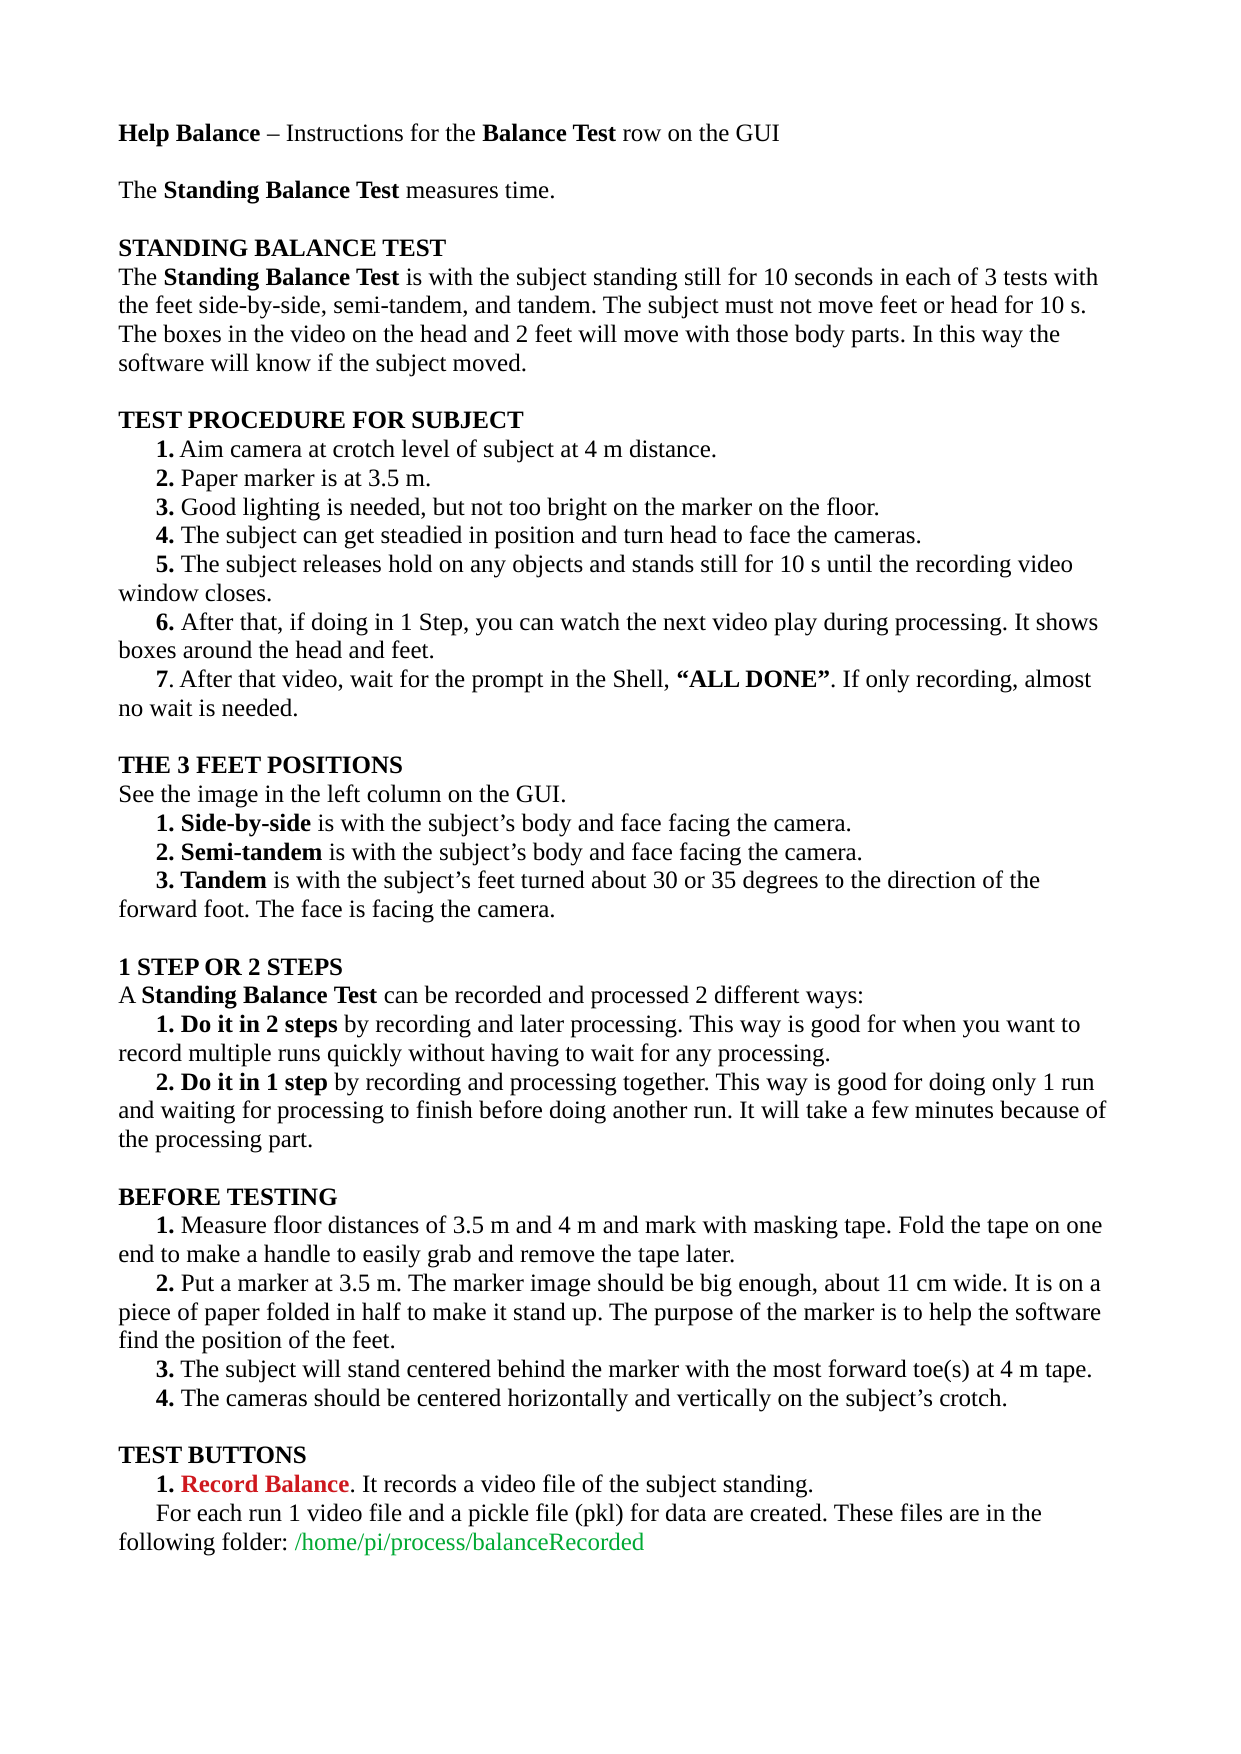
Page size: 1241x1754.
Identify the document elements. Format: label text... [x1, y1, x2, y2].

text A Standing Balance Test can be recorded and processed 2 different ways: [118, 981, 1122, 1009]
text Help Balance – Instructions for the Balance Test row on the GUI [118, 118, 1122, 147]
text 2. Put a marker at 3.5 m. The marker image should be big enough, about 11 cm wide. It is on a piece of paper folded in half to make it stand up. The purpose of the marker is to help the software find the position of the feet. [118, 1268, 1122, 1354]
text 6. After that, if doing in 1 Step, you can watch the next video play during processing. It shows boxes around the head and feet. [118, 607, 1122, 664]
text 7. After that video, wait for the prompt in the Shell, “ALL DONE”. If only recording, almost no wait is needed. [118, 664, 1122, 722]
text TEST PROCEDURE FOR SUBJECT [118, 406, 1122, 434]
text The Standing Balance Test is with the subject standing still for 10 seconds in each of 3 tests with the feet side-by-side, semi-tandem, and tandem. The subject must not move feet or head for 10 s. The boxes in the video on the head and 2 feet will move with those body parts. In this way the software will know if the subject moved. [118, 262, 1122, 377]
text 3. Tandem is with the subject’s feet turned about 30 or 35 degrees to the direction of the forward foot. The face is facing the camera. [118, 866, 1122, 923]
text 4. The cameras should be centered horizontally and vertically on the subject’s crotch. [118, 1383, 1122, 1412]
text 2. Semi-tandem is with the subject’s body and face facing the camera. [118, 837, 1122, 866]
text 1. Do it in 2 steps by recording and later processing. This way is good for when you want to record multiple runs quickly without having to wait for any processing. [118, 1009, 1122, 1067]
text THE 3 FEET POSITIONS [118, 751, 1122, 779]
text 3. The subject will stand centered behind the marker with the most forward toe(s) at 4 m tape. [118, 1354, 1122, 1383]
text 1. Measure floor distances of 3.5 m and 4 m and mark with masking tape. Fold the tape on one end to make a handle to easily grab and remove the tape later. [118, 1211, 1122, 1268]
text 2. Paper marker is at 3.5 m. [118, 463, 1122, 492]
text 1. Record Balance. It records a video file of the subject standing. [118, 1469, 1122, 1498]
text 5. The subject releases hold on any objects and stands still for 10 s until the recording video window closes. [118, 549, 1122, 607]
text 1. Side-by-side is with the subject’s body and face facing the camera. [118, 808, 1122, 837]
text BEFORE TESTING [118, 1182, 1122, 1211]
text The Standing Balance Test measures time. [118, 176, 1122, 204]
text See the image in the left column on the GUI. [118, 779, 1122, 808]
text 4. The subject can get steadied in position and turn head to face the cameras. [118, 521, 1122, 549]
text 1. Aim camera at crotch level of subject at 4 m distance. [118, 434, 1122, 463]
text 1 STEP OR 2 STEPS [118, 952, 1122, 981]
text For each run 1 video file and a pickle file (pkl) for data are created. These files are in the following folder: /home/pi/process/balanceRecorded [118, 1498, 1122, 1556]
text 2. Do it in 1 step by recording and processing together. This way is good for doing only 1 run and waiting for processing to finish before doing another run. It will take a few minutes because of the processing part. [118, 1067, 1122, 1153]
text STANDING BALANCE TEST [118, 233, 1122, 262]
text 3. Good lighting is needed, but not too bright on the marker on the floor. [118, 492, 1122, 521]
text TEST BUTTONS [118, 1441, 1122, 1469]
